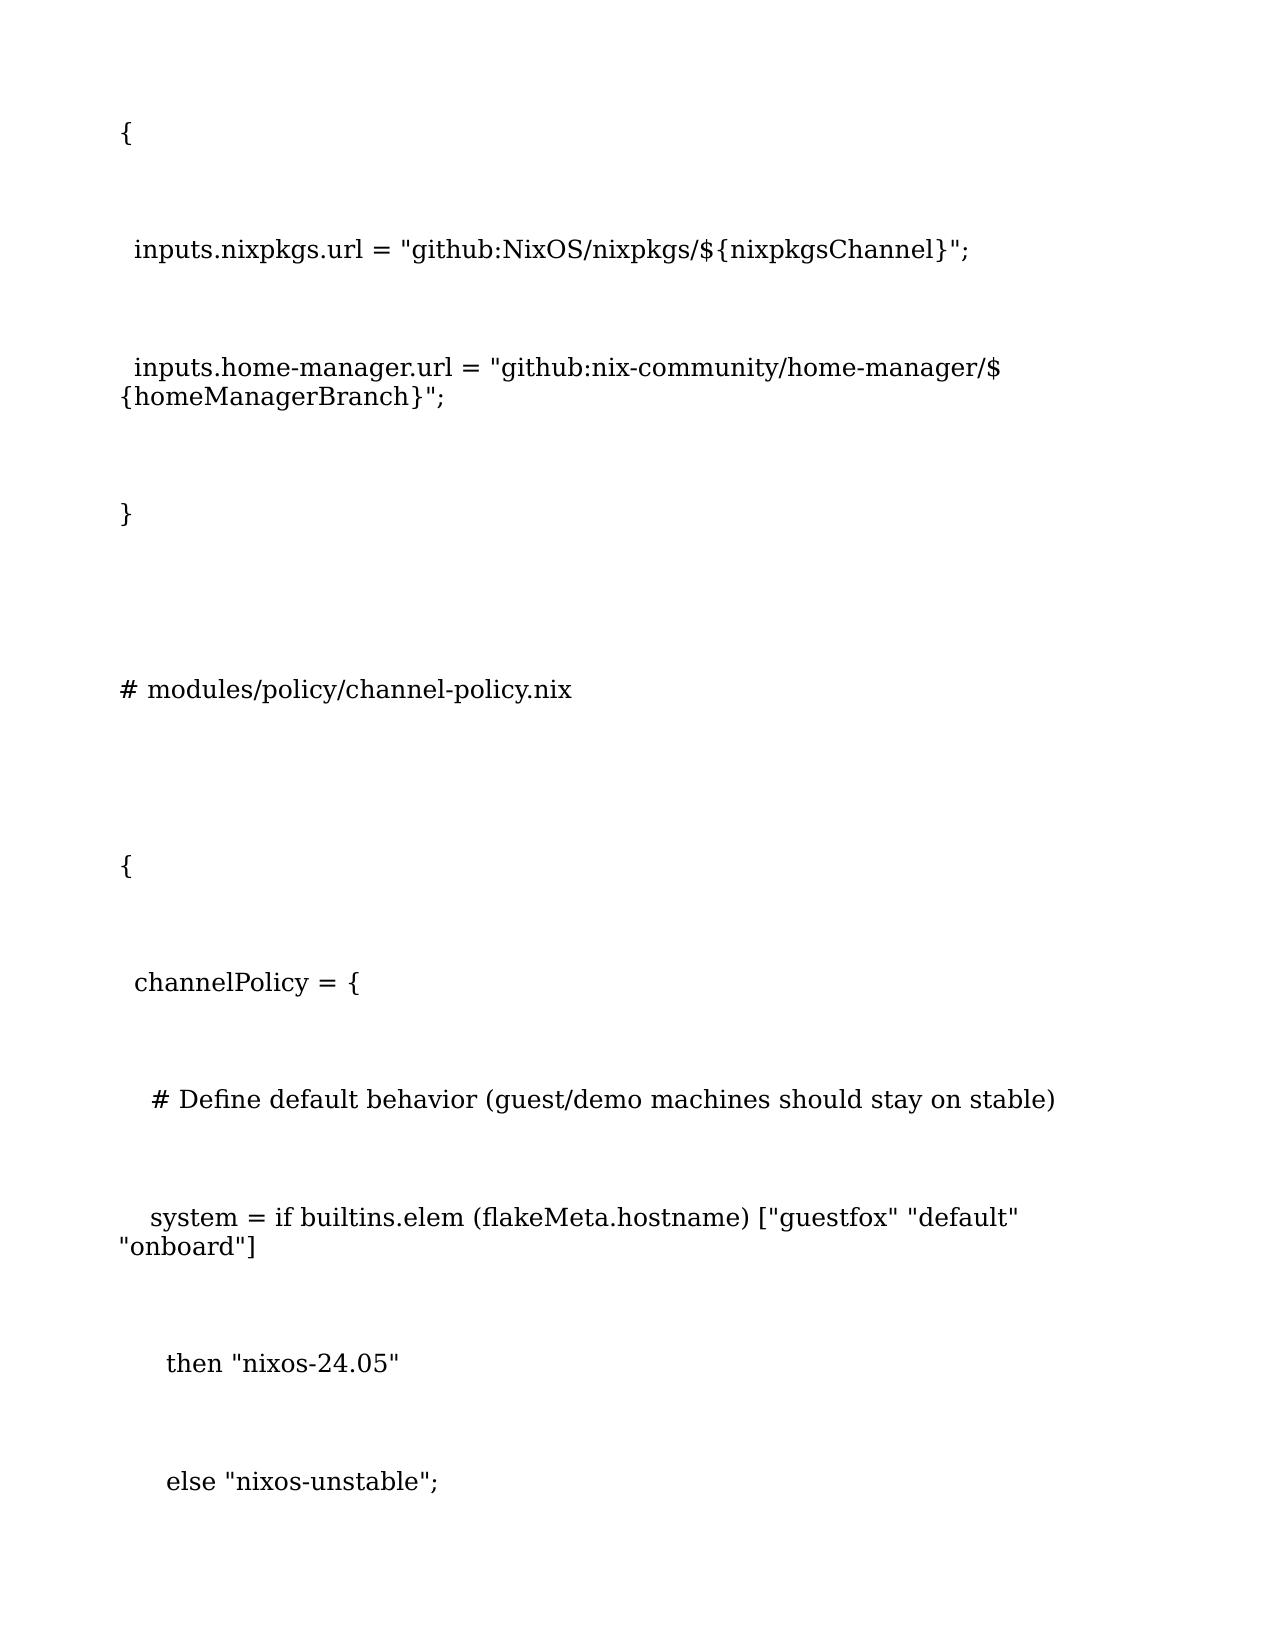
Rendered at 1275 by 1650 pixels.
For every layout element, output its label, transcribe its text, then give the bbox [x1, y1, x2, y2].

text # modules/policy/channel-policy.nix [118, 675, 1157, 704]
text else "nixos-unstable"; [118, 1467, 1157, 1496]
text then "nixos-24.05" [118, 1349, 1157, 1378]
text { [118, 851, 1157, 880]
text { [118, 118, 1157, 147]
text } [118, 499, 1157, 528]
text inputs.nixpkgs.url = "github:NixOS/nixpkgs/${nixpkgsChannel}"; [118, 235, 1157, 264]
text # Define default behavior (guest/demo machines should stay on stable) [118, 1086, 1157, 1115]
text channelPolicy = { [118, 968, 1157, 997]
text inputs.home-manager.url = "github:nix-community/home-manager/${homeManagerBranch}"; [118, 353, 1157, 411]
text system = if builtins.elem (flakeMeta.hostname) ["guestfox" "default" "onboard"] [118, 1203, 1157, 1261]
